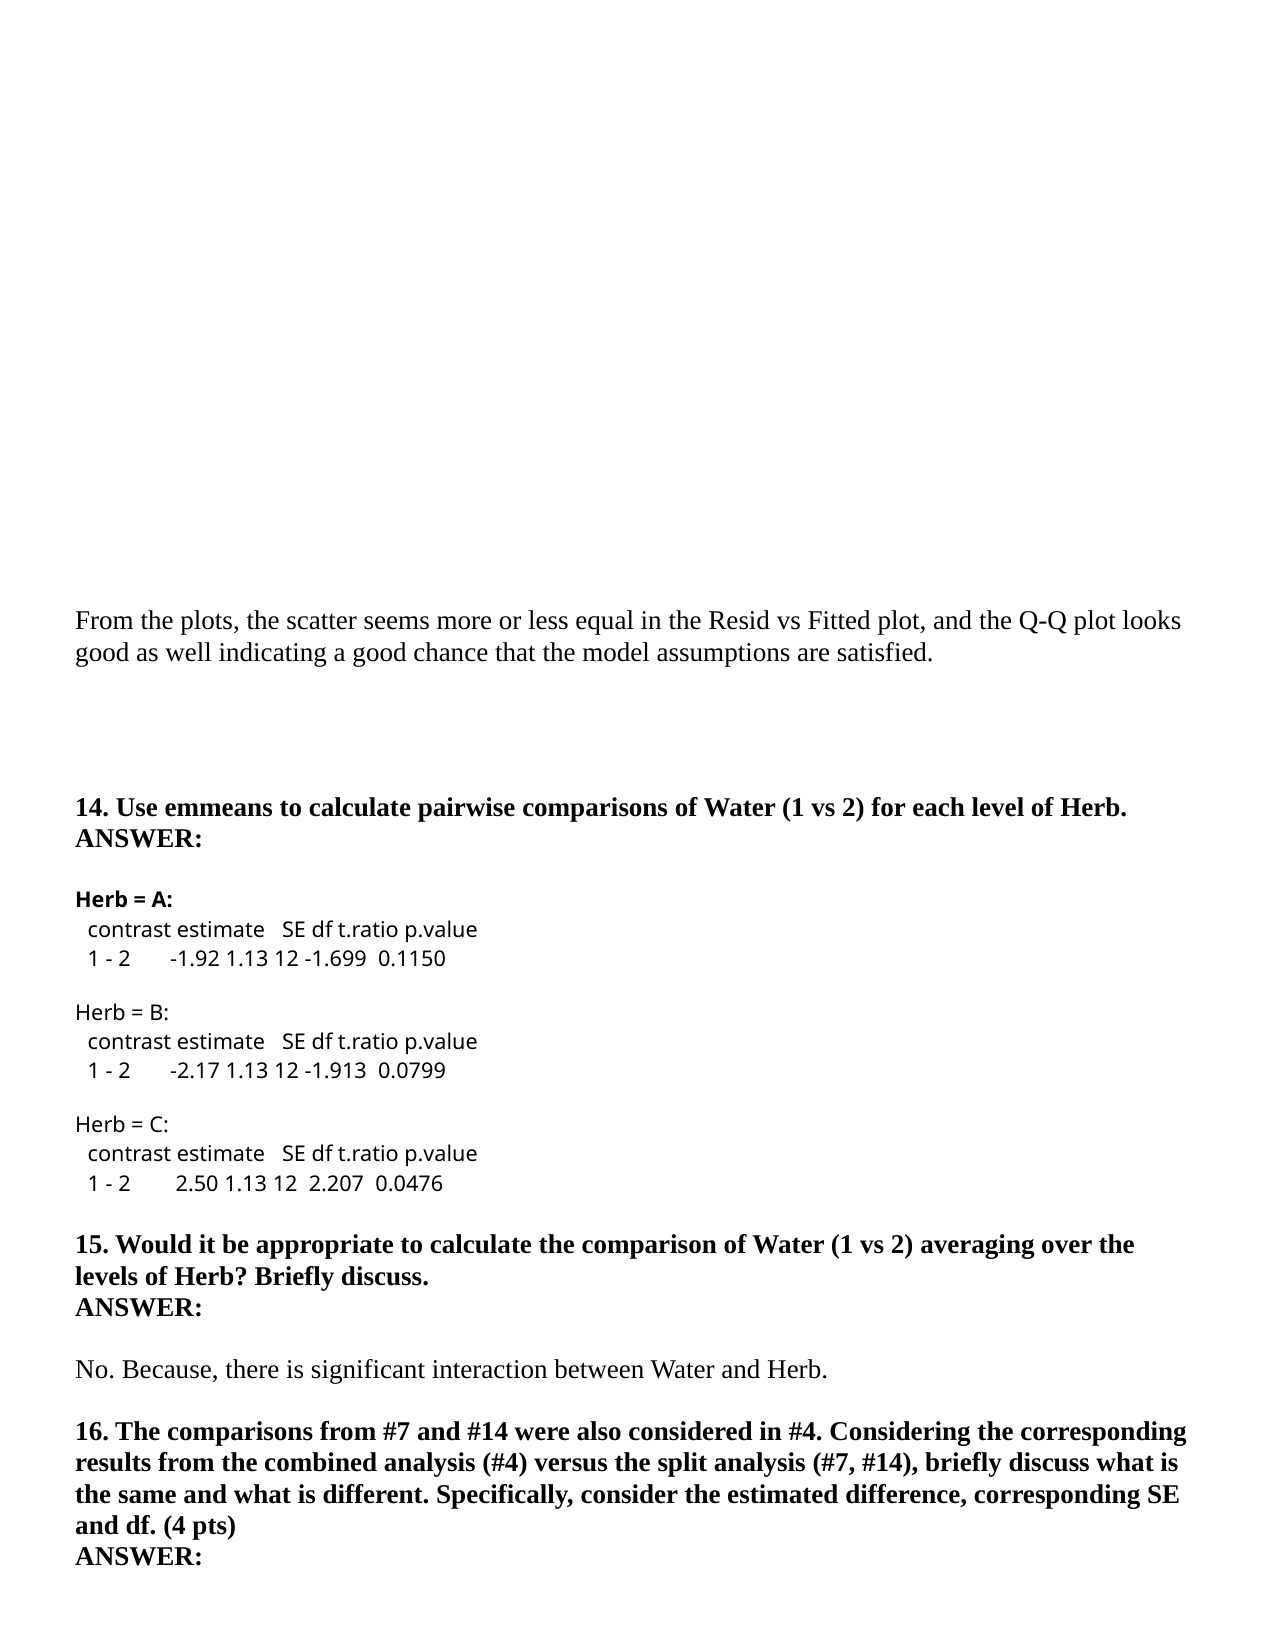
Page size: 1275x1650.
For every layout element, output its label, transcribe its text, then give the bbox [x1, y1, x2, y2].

text the same and what is different. Specifically, consider the estimated difference, corresponding SE [75, 1478, 1200, 1509]
text ANSWER: [75, 1540, 1200, 1571]
text results from the combined analysis (#4) versus the split analysis (#7, #14), briefly discuss what is [75, 1447, 1200, 1478]
text 14. Use emmeans to calculate pairwise comparisons of Water (1 vs 2) for each level of Herb. [75, 791, 1200, 822]
text Herb = C: [75, 1109, 1200, 1138]
text 1 - 2 2.50 1.13 12 2.207 0.0476 [75, 1168, 1200, 1197]
text 1 - 2 -1.92 1.13 12 -1.699 0.1150 [75, 944, 1200, 973]
text Herb = A: [75, 885, 1200, 914]
text contrast estimate SE df t.ratio p.value [75, 914, 1200, 944]
text contrast estimate SE df t.ratio p.value [75, 1138, 1200, 1168]
text From the plots, the scatter seems more or less equal in the Resid vs Fitted plot, and the Q-Q plot looks good as well indicating a good chance that the model assumptions are satisfied. [75, 604, 1200, 667]
text ANSWER: [75, 822, 1200, 854]
text and df. (4 pts) [75, 1509, 1200, 1540]
text Herb = B: [75, 997, 1200, 1026]
text 16. The comparisons from #7 and #14 were also considered in #4. Considering the corresponding [75, 1415, 1200, 1447]
text ANSWER: [75, 1291, 1200, 1322]
text No. Because, there is significant interaction between Water and Herb. [75, 1353, 1200, 1384]
text 15. Would it be appropriate to calculate the comparison of Water (1 vs 2) averaging over the levels of Herb? Briefly discuss. [75, 1228, 1200, 1291]
text 1 - 2 -2.17 1.13 12 -1.913 0.0799 [75, 1056, 1200, 1085]
text contrast estimate SE df t.ratio p.value [75, 1026, 1200, 1056]
